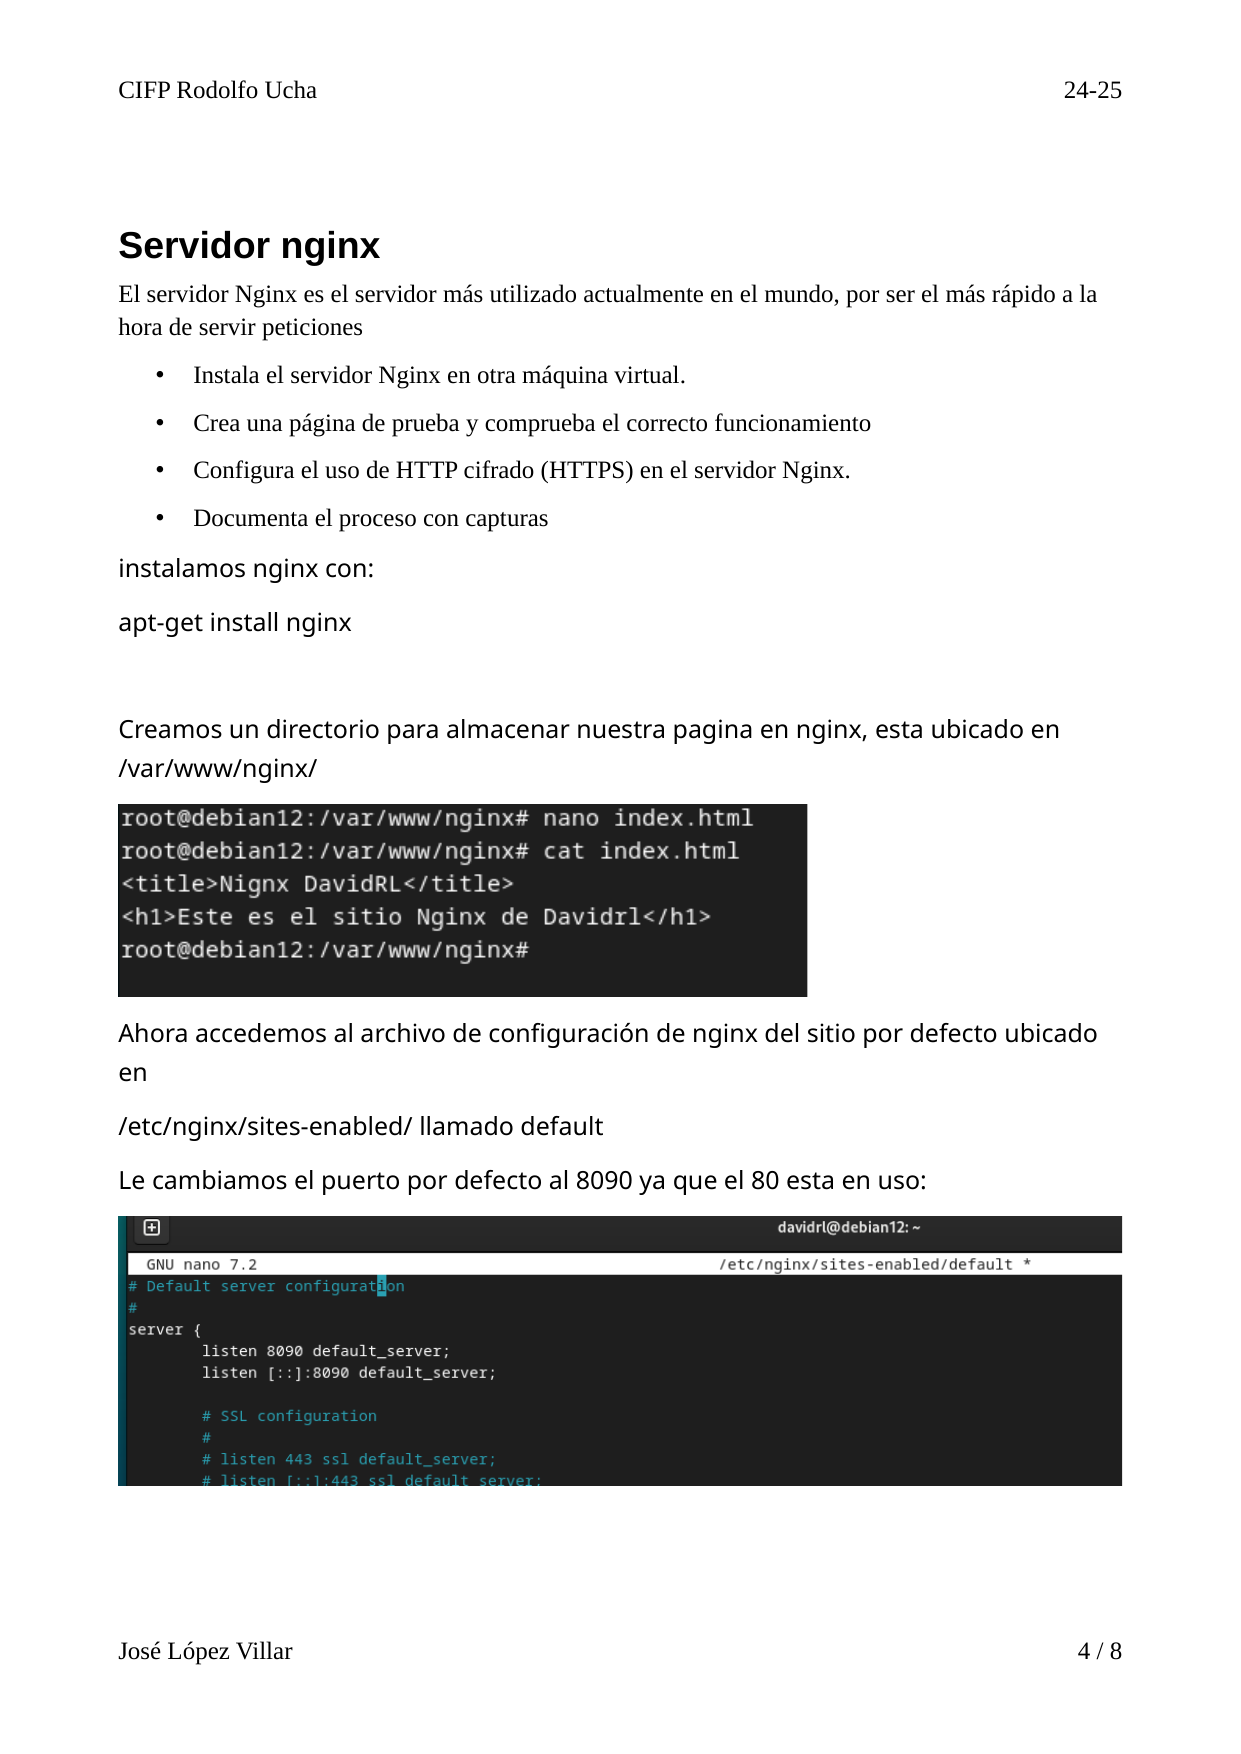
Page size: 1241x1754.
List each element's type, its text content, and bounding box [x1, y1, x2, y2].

list Crea una página de prueba y comprueba el correcto funcionamiento [156, 408, 1122, 436]
list Instala el servidor Nginx en otra máquina virtual. [156, 360, 1122, 389]
subtitle Servidor nginx [118, 224, 1122, 267]
text Ahora accedemos al archivo de configuración de nginx del sitio por defecto ubicado en [118, 1016, 1122, 1089]
text /etc/nginx/sites-enabled/ llamado default [118, 1108, 1122, 1143]
list Configura el uso de HTTP cifrado (HTTPS) en el servidor Nginx. [156, 455, 1122, 484]
text apt-get install nginx [118, 604, 1122, 638]
text Le cambiamos el puerto por defecto al 8090 ya que el 80 esta en uso: [118, 1162, 1122, 1196]
text instalamos nginx con: [118, 550, 1122, 584]
list Documenta el proceso con capturas [156, 503, 1122, 532]
text Creamos un directorio para almacenar nuestra pagina en nginx, esta ubicado en /var/www/nginx/ [118, 712, 1122, 785]
text El servidor Nginx es el servidor más utilizado actualmente en el mundo, por ser el más rápido a la hora de servir peticiones [118, 279, 1122, 341]
